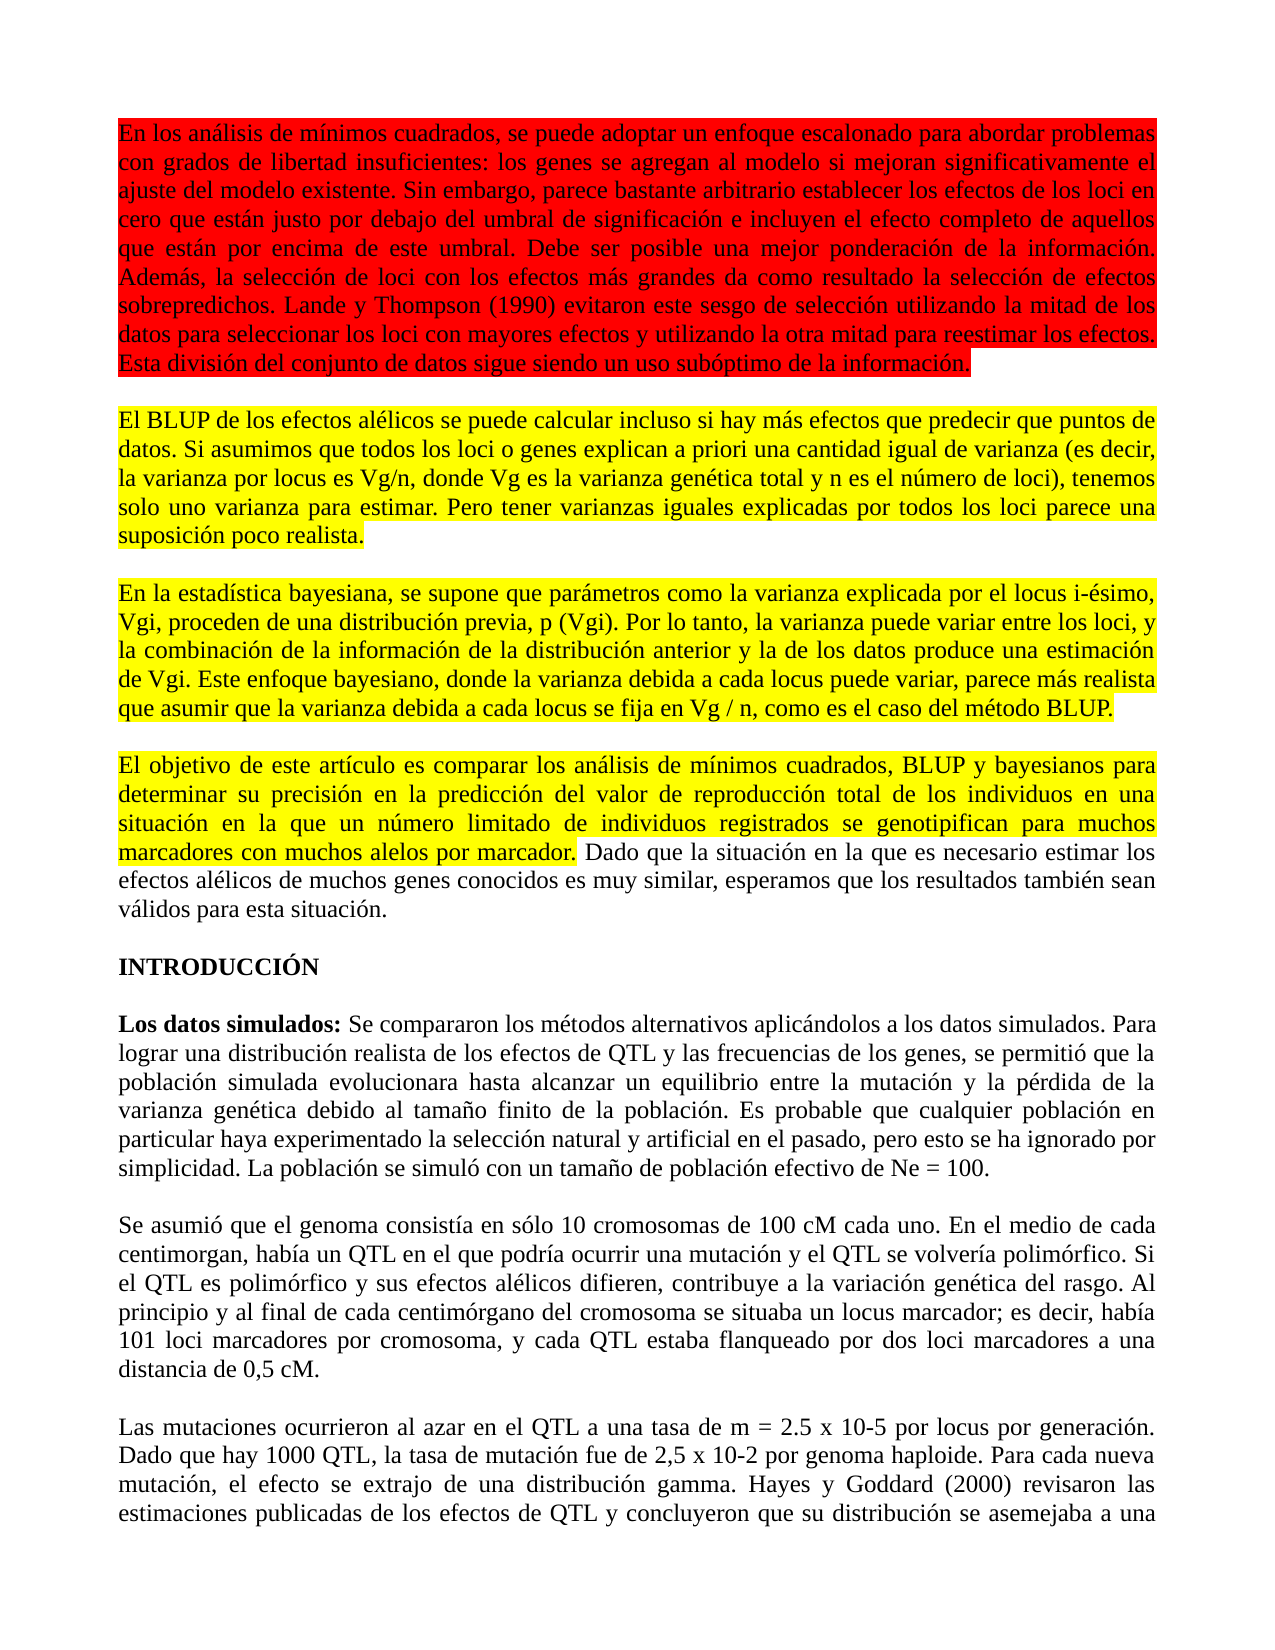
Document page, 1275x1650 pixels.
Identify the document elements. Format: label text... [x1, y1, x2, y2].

text En los análisis de mínimos cuadrados, se puede adoptar un enfoque escalonado para abordar problemas con grados de libertad insuficientes: los genes se agregan al modelo si mejoran significativamente el ajuste del modelo existente. Sin embargo, parece bastante arbitrario establecer los efectos de los loci en cero que están justo por debajo del umbral de significación e incluyen el efecto completo de aquellos que están por encima de este umbral. Debe ser posible una mejor ponderación de la información. Además, la selección de loci con los efectos más grandes da como resultado la selección de efectos sobrepredichos. Lande y Thompson (1990) evitaron este sesgo de selección utilizando la mitad de los datos para seleccionar los loci con mayores efectos y utilizando la otra mitad para reestimar los efectos. Esta división del conjunto de datos sigue siendo un uso subóptimo de la información. [118, 118, 1157, 377]
text Se asumió que el genoma consistía en sólo 10 cromosomas de 100 cM cada uno. En el medio de cada centimorgan, había un QTL en el que podría ocurrir una mutación y el QTL se volvería polimórfico. Si el QTL es polimórfico y sus efectos alélicos difieren, contribuye a la variación genética del rasgo. Al principio y al final de cada centimórgano del cromosoma se situaba un locus marcador; es decir, había 101 loci marcadores por cromosoma, y cada QTL estaba flanqueado por dos loci marcadores a una distancia de 0,5 cM. [118, 1211, 1157, 1383]
text Los datos simulados: Se compararon los métodos alternativos aplicándolos a los datos simulados. Para lograr una distribución realista de los efectos de QTL y las frecuencias de los genes, se permitió que la población simulada evolucionara hasta alcanzar un equilibrio entre la mutación y la pérdida de la varianza genética debido al tamaño finito de la población. Es probable que cualquier población en particular haya experimentado la selección natural y artificial en el pasado, pero esto se ha ignorado por simplicidad. La población se simuló con un tamaño de población efectivo de Ne = 100. [118, 1009, 1157, 1182]
text Las mutaciones ocurrieron al azar en el QTL a una tasa de m = 2.5 x 10-5 por locus por generación. Dado que hay 1000 QTL, la tasa de mutación fue de 2,5 x 10-2 por genoma haploide. Para cada nueva mutación, el efecto se extrajo de una distribución gamma. Hayes y Goddard (2000) revisaron las estimaciones publicadas de los efectos de QTL y concluyeron que su distribución se asemejaba a una [118, 1412, 1157, 1527]
text En la estadística bayesiana, se supone que parámetros como la varianza explicada por el locus i-ésimo, Vgi, proceden de una distribución previa, p (Vgi). Por lo tanto, la varianza puede variar entre los loci, y la combinación de la información de la distribución anterior y la de los datos produce una estimación de Vgi. Este enfoque bayesiano, donde la varianza debida a cada locus puede variar, parece más realista que asumir que la varianza debida a cada locus se fija en Vg / n, como es el caso del método BLUP. [118, 578, 1157, 722]
text INTRODUCCIÓN [118, 952, 1157, 981]
text El objetivo de este artículo es comparar los análisis de mínimos cuadrados, BLUP y bayesianos para determinar su precisión en la predicción del valor de reproducción total de los individuos en una situación en la que un número limitado de individuos registrados se genotipifican para muchos marcadores con muchos alelos por marcador. Dado que la situación en la que es necesario estimar los efectos alélicos de muchos genes conocidos es muy similar, esperamos que los resultados también sean válidos para esta situación. [118, 751, 1157, 923]
text El BLUP de los efectos alélicos se puede calcular incluso si hay más efectos que predecir que puntos de datos. Si asumimos que todos los loci o genes explican a priori una cantidad igual de varianza (es decir, la varianza por locus es Vg/n, donde Vg es la varianza genética total y n es el número de loci), tenemos solo uno varianza para estimar. Pero tener varianzas iguales explicadas por todos los loci parece una suposición poco realista. [118, 406, 1157, 549]
